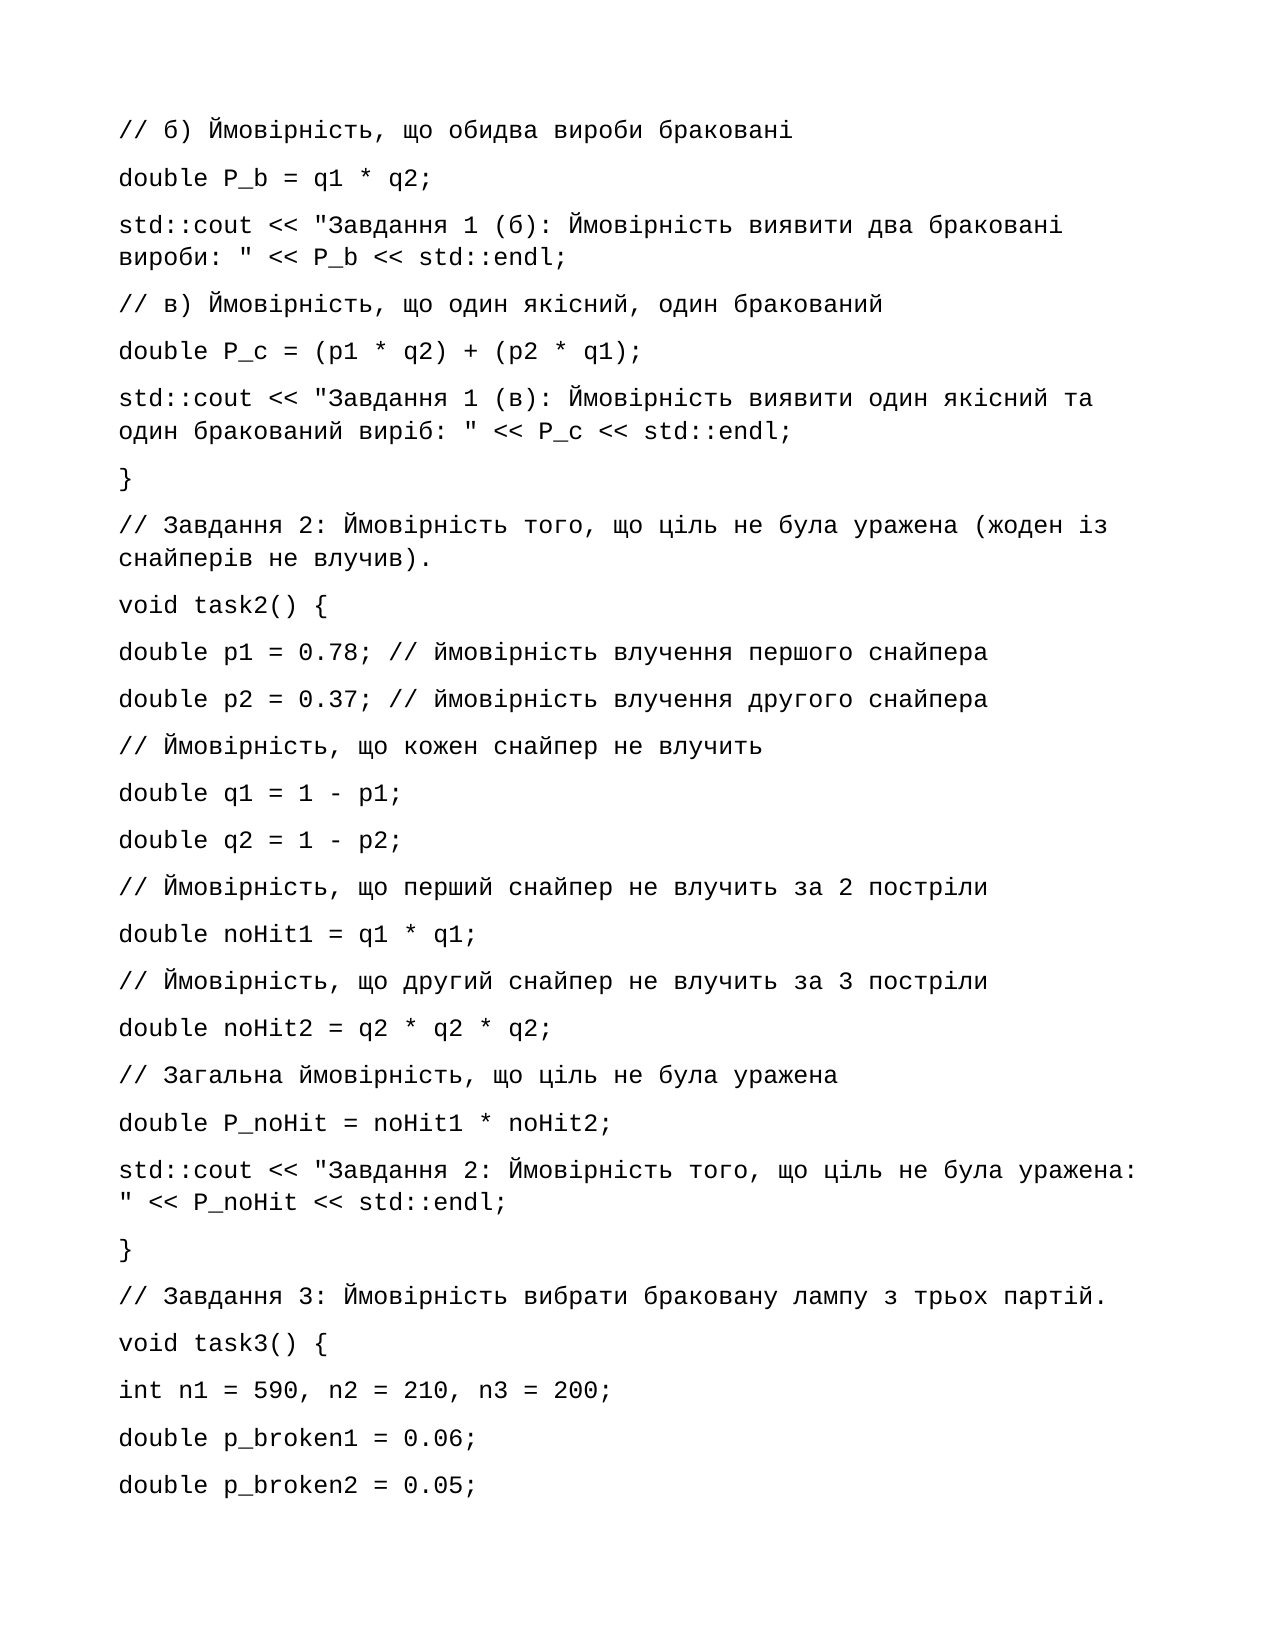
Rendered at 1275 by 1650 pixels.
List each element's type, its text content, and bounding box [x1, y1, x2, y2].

text std::cout << "Завдання 1 (в): Ймовірність виявити один якісний та один бракований виріб: " << P_c << std::endl; [118, 386, 1157, 447]
text double p1 = 0.78; // ймовірність влучення першого снайпера [118, 639, 1157, 668]
text // Завдання 2: Ймовірність того, що ціль не була уражена (жоден із снайперів не влучив). [118, 513, 1157, 573]
text // Завдання 3: Ймовірність вибрати браковану лампу з трьох партій. [118, 1284, 1157, 1312]
text double P_c = (p1 * q2) + (p2 * q1); [118, 339, 1157, 367]
text // Ймовірність, що перший снайпер не влучить за 2 постріли [118, 875, 1157, 903]
text // Ймовірність, що кожен снайпер не влучить [118, 733, 1157, 762]
text } [118, 466, 1157, 494]
text // в) Ймовірність, що один якісний, один бракований [118, 292, 1157, 320]
text std::cout << "Завдання 1 (б): Ймовірність виявити два браковані вироби: " << P_b << std::endl; [118, 212, 1157, 273]
text double P_b = q1 * q2; [118, 165, 1157, 193]
text int n1 = 590, n2 = 210, n3 = 200; [118, 1378, 1157, 1406]
text double p2 = 0.37; // ймовірність влучення другого снайпера [118, 686, 1157, 715]
text // Загальна ймовірність, що ціль не була уражена [118, 1063, 1157, 1091]
text double P_noHit = noHit1 * noHit2; [118, 1110, 1157, 1138]
text std::cout << "Завдання 2: Ймовірність того, що ціль не була уражена: " << P_noHit << std::endl; [118, 1157, 1157, 1218]
text double q1 = 1 - p1; [118, 781, 1157, 809]
text void task3() { [118, 1331, 1157, 1359]
text double p_broken1 = 0.06; [118, 1425, 1157, 1453]
text void task2() { [118, 592, 1157, 621]
text double noHit2 = q2 * q2 * q2; [118, 1016, 1157, 1044]
text // б) Ймовірність, що обидва вироби браковані [118, 118, 1157, 146]
text double q2 = 1 - p2; [118, 828, 1157, 856]
text // Ймовірність, що другий снайпер не влучить за 3 постріли [118, 969, 1157, 997]
text double p_broken2 = 0.05; [118, 1472, 1157, 1501]
text } [118, 1237, 1157, 1265]
text double noHit1 = q1 * q1; [118, 922, 1157, 950]
